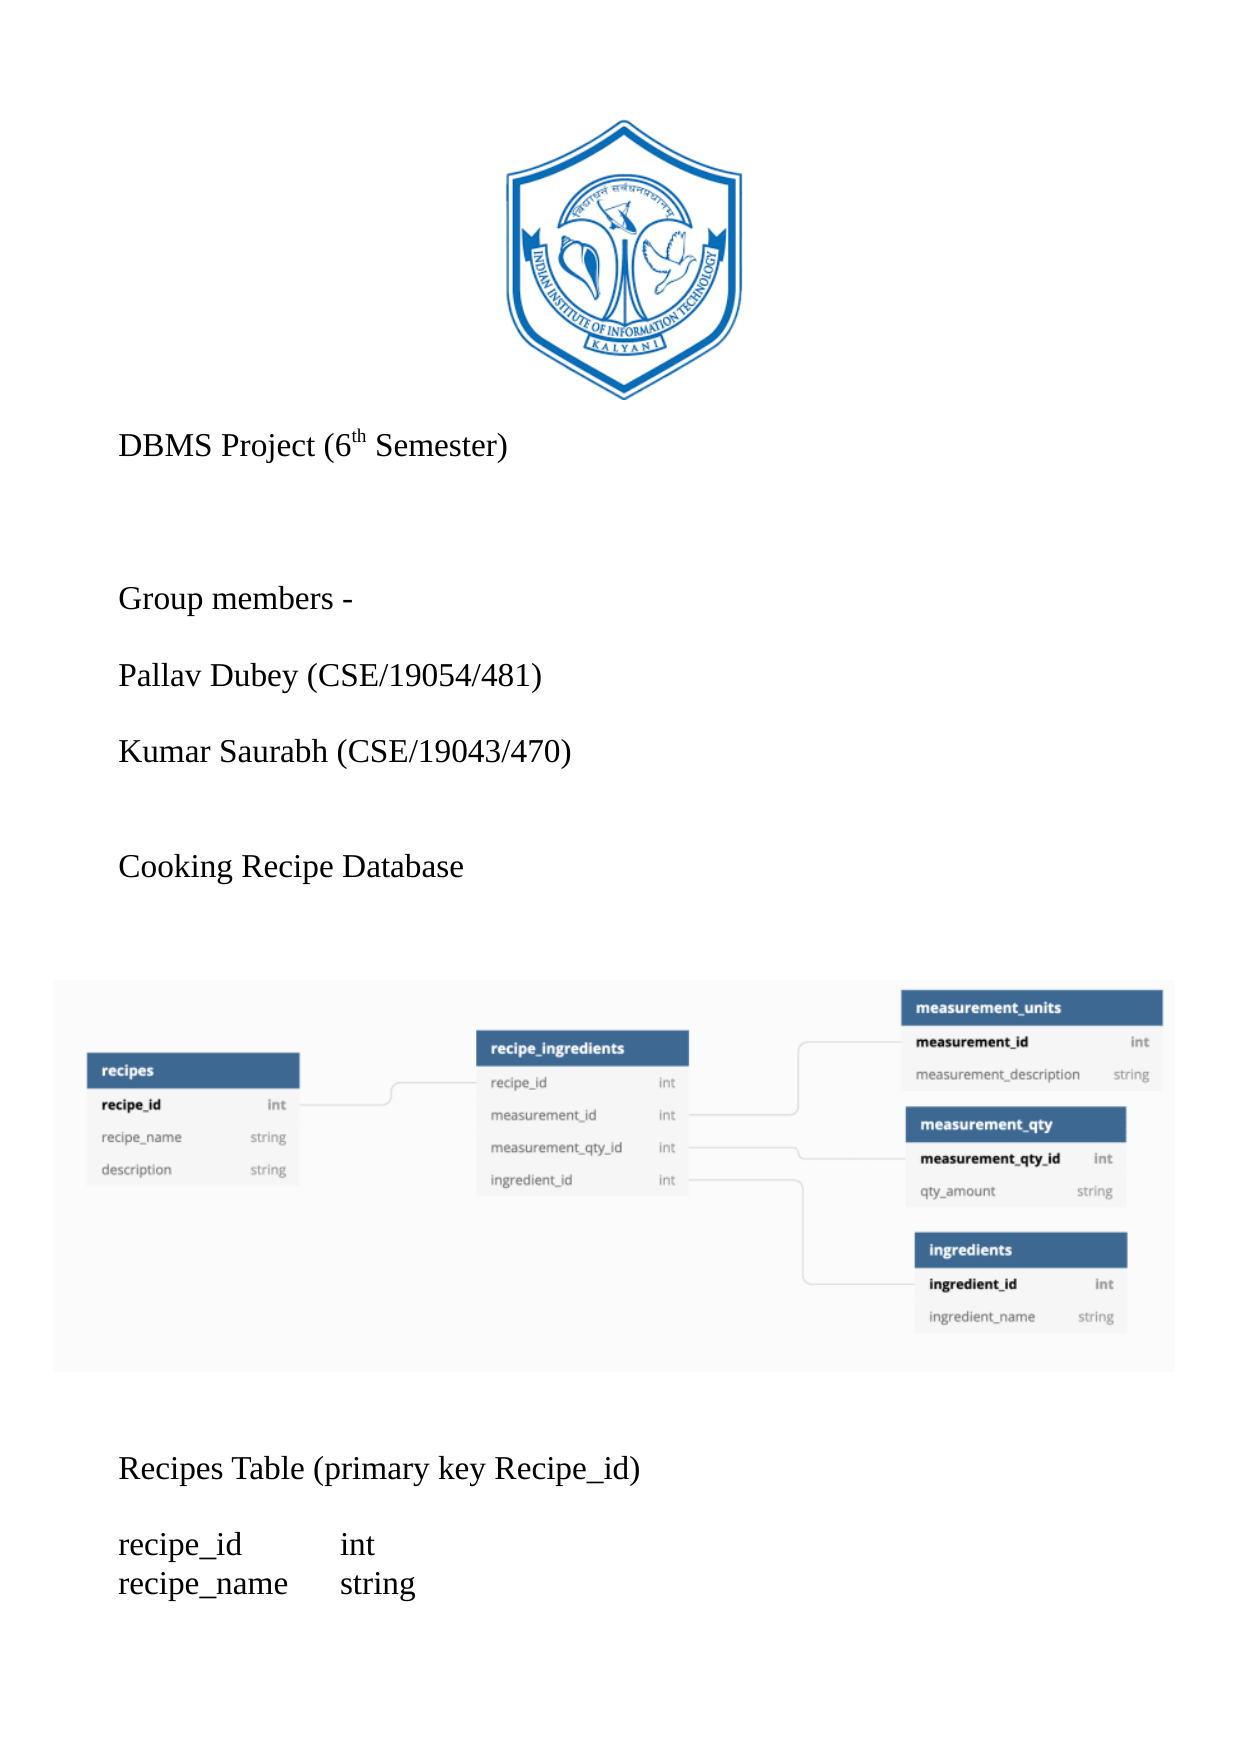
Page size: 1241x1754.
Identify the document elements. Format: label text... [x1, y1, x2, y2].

text DBMS Project (6th Semester) [118, 425, 1122, 463]
picture [479, 118, 761, 400]
text Kumar Saurabh (CSE/19043/470) [118, 731, 1122, 770]
text Cooking Recipe Database [118, 846, 1122, 885]
picture [53, 980, 1175, 1372]
text recipe_name string [118, 1563, 1122, 1601]
text Pallav Dubey (CSE/19054/481) [118, 655, 1122, 693]
text Group members - [118, 578, 1122, 616]
text Recipes Table (primary key Recipe_id) [118, 1448, 1122, 1486]
text recipe_id int [118, 1525, 1122, 1563]
